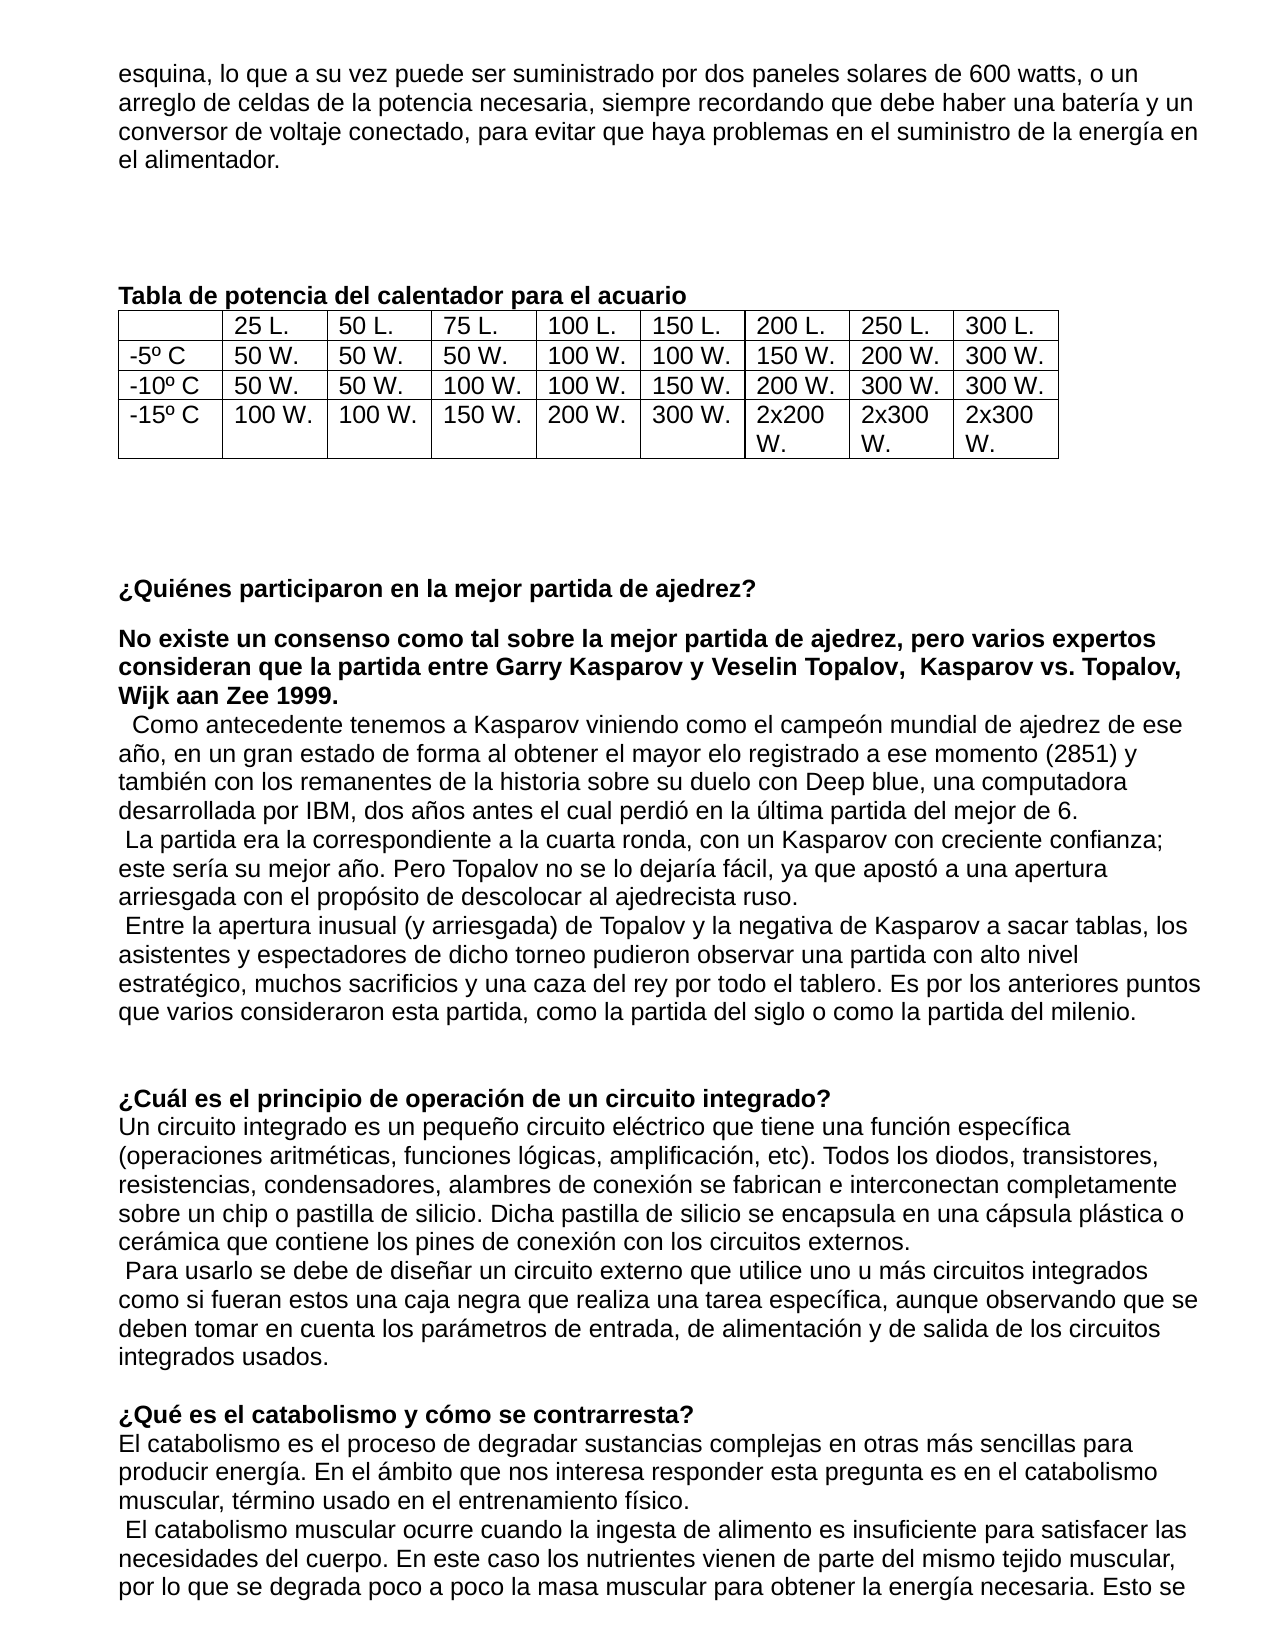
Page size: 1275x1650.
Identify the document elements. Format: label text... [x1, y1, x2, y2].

table_cell 100 W. [537, 341, 640, 369]
table_cell 150 W. [641, 371, 744, 399]
table_cell 100 W. [537, 371, 640, 399]
table_header 150 L. [641, 311, 744, 340]
table_header 300 L. [954, 311, 1058, 340]
text ¿Quiénes participaron en la mejor partida de ajedrez? [118, 574, 1205, 603]
subtitle Tabla de potencia del calentador para el acuario [118, 281, 1205, 310]
table_header 200 L. [746, 311, 849, 340]
table_cell 50 W. [223, 341, 327, 369]
table_cell 300 W. [850, 371, 953, 399]
table_cell 100 W. [641, 341, 744, 369]
table_cell 300 W. [641, 400, 744, 458]
table_cell 2x300 W. [954, 400, 1058, 458]
table_cell 50 W. [432, 341, 536, 369]
table_cell -5º C [119, 341, 222, 369]
table_cell 150 W. [746, 341, 849, 369]
table_cell 300 W. [954, 341, 1058, 369]
table_cell 200 W. [537, 400, 640, 458]
table_header 250 L. [850, 311, 953, 340]
table_cell 2x200 W. [746, 400, 849, 458]
table_header 50 L. [328, 311, 431, 340]
table_cell 200 W. [850, 341, 953, 369]
subtitle No existe un consenso como tal sobre la mejor partida de ajedrez, pero varios expertos consideran que la partida entre Garry Kasparov y Veselin Topalov, Kasparov vs. Topalov, Wijk aan Zee 1999. [118, 623, 1205, 710]
text Un circuito integrado es un pequeño circuito eléctrico que tiene una función específica (operaciones aritméticas, funciones lógicas, amplificación, etc). Todos los diodos, transistores, resistencias, condensadores, alambres de conexión se fabrican e interconectan completamente sobre un chip o pastilla de silicio. Dicha pastilla de silicio se encapsula en una cápsula plástica o cerámica que contiene los pines de conexión con los circuitos externos. [118, 1112, 1205, 1256]
text ¿Qué es el catabolismo y cómo se contrarresta? [118, 1400, 1205, 1428]
text Como antecedente tenemos a Kasparov viniendo como el campeón mundial de ajedrez de ese año, en un gran estado de forma al obtener el mayor elo registrado a ese momento (2851) y también con los remanentes de la historia sobre su duelo con Deep blue, una computadora desarrollada por IBM, dos años antes el cual perdió en la última partida del mejor de 6. [118, 710, 1205, 825]
table_cell 50 W. [223, 371, 327, 399]
table_cell 200 W. [746, 371, 849, 399]
table_cell 50 W. [328, 371, 431, 399]
table_header [119, 311, 222, 340]
text ¿Cuál es el principio de operación de un circuito integrado? [118, 1083, 1205, 1112]
table_header 25 L. [223, 311, 327, 340]
table_cell -10º C [119, 371, 222, 399]
table_cell 2x300 W. [850, 400, 953, 458]
table_header 75 L. [432, 311, 536, 340]
table_cell 100 W. [223, 400, 327, 458]
table_cell 50 W. [328, 341, 431, 369]
text Para usarlo se debe de diseñar un circuito externo que utilice uno u más circuitos integrados como si fueran estos una caja negra que realiza una tarea específica, aunque observando que se deben tomar en cuenta los parámetros de entrada, de alimentación y de salida de los circuitos integrados usados. [118, 1256, 1205, 1371]
table_cell 150 W. [432, 400, 536, 458]
table_header 100 L. [537, 311, 640, 340]
text esquina, lo que a su vez puede ser suministrado por dos paneles solares de 600 watts, o un arreglo de celdas de la potencia necesaria, siempre recordando que debe haber una batería y un conversor de voltaje conectado, para evitar que haya problemas en el suministro de la energía en el alimentador. [118, 59, 1205, 174]
table_cell 100 W. [328, 400, 431, 458]
text La partida era la correspondiente a la cuarta ronda, con un Kasparov con creciente confianza; este sería su mejor año. Pero Topalov no se lo dejaría fácil, ya que apostó a una apertura arriesgada con el propósito de descolocar al ajedrecista ruso. [118, 825, 1205, 911]
text El catabolismo es el proceso de degradar sustancias complejas en otras más sencillas para producir energía. En el ámbito que nos interesa responder esta pregunta es en el catabolismo muscular, término usado en el entrenamiento físico. [118, 1428, 1205, 1515]
text Entre la apertura inusual (y arriesgada) de Topalov y la negativa de Kasparov a sacar tablas, los asistentes y espectadores de dicho torneo pudieron observar una partida con alto nivel estratégico, muchos sacrificios y una caza del rey por todo el tablero. Es por los anteriores puntos que varios consideraron esta partida, como la partida del siglo o como la partida del milenio. [118, 911, 1205, 1026]
table_cell 300 W. [954, 371, 1058, 399]
text El catabolismo muscular ocurre cuando la ingesta de alimento es insuficiente para satisfacer las necesidades del cuerpo. En este caso los nutrientes vienen de parte del mismo tejido muscular, por lo que se degrada poco a poco la masa muscular para obtener la energía necesaria. Esto se [118, 1515, 1205, 1601]
table_cell -15º C [119, 400, 222, 458]
table_cell 100 W. [432, 371, 536, 399]
